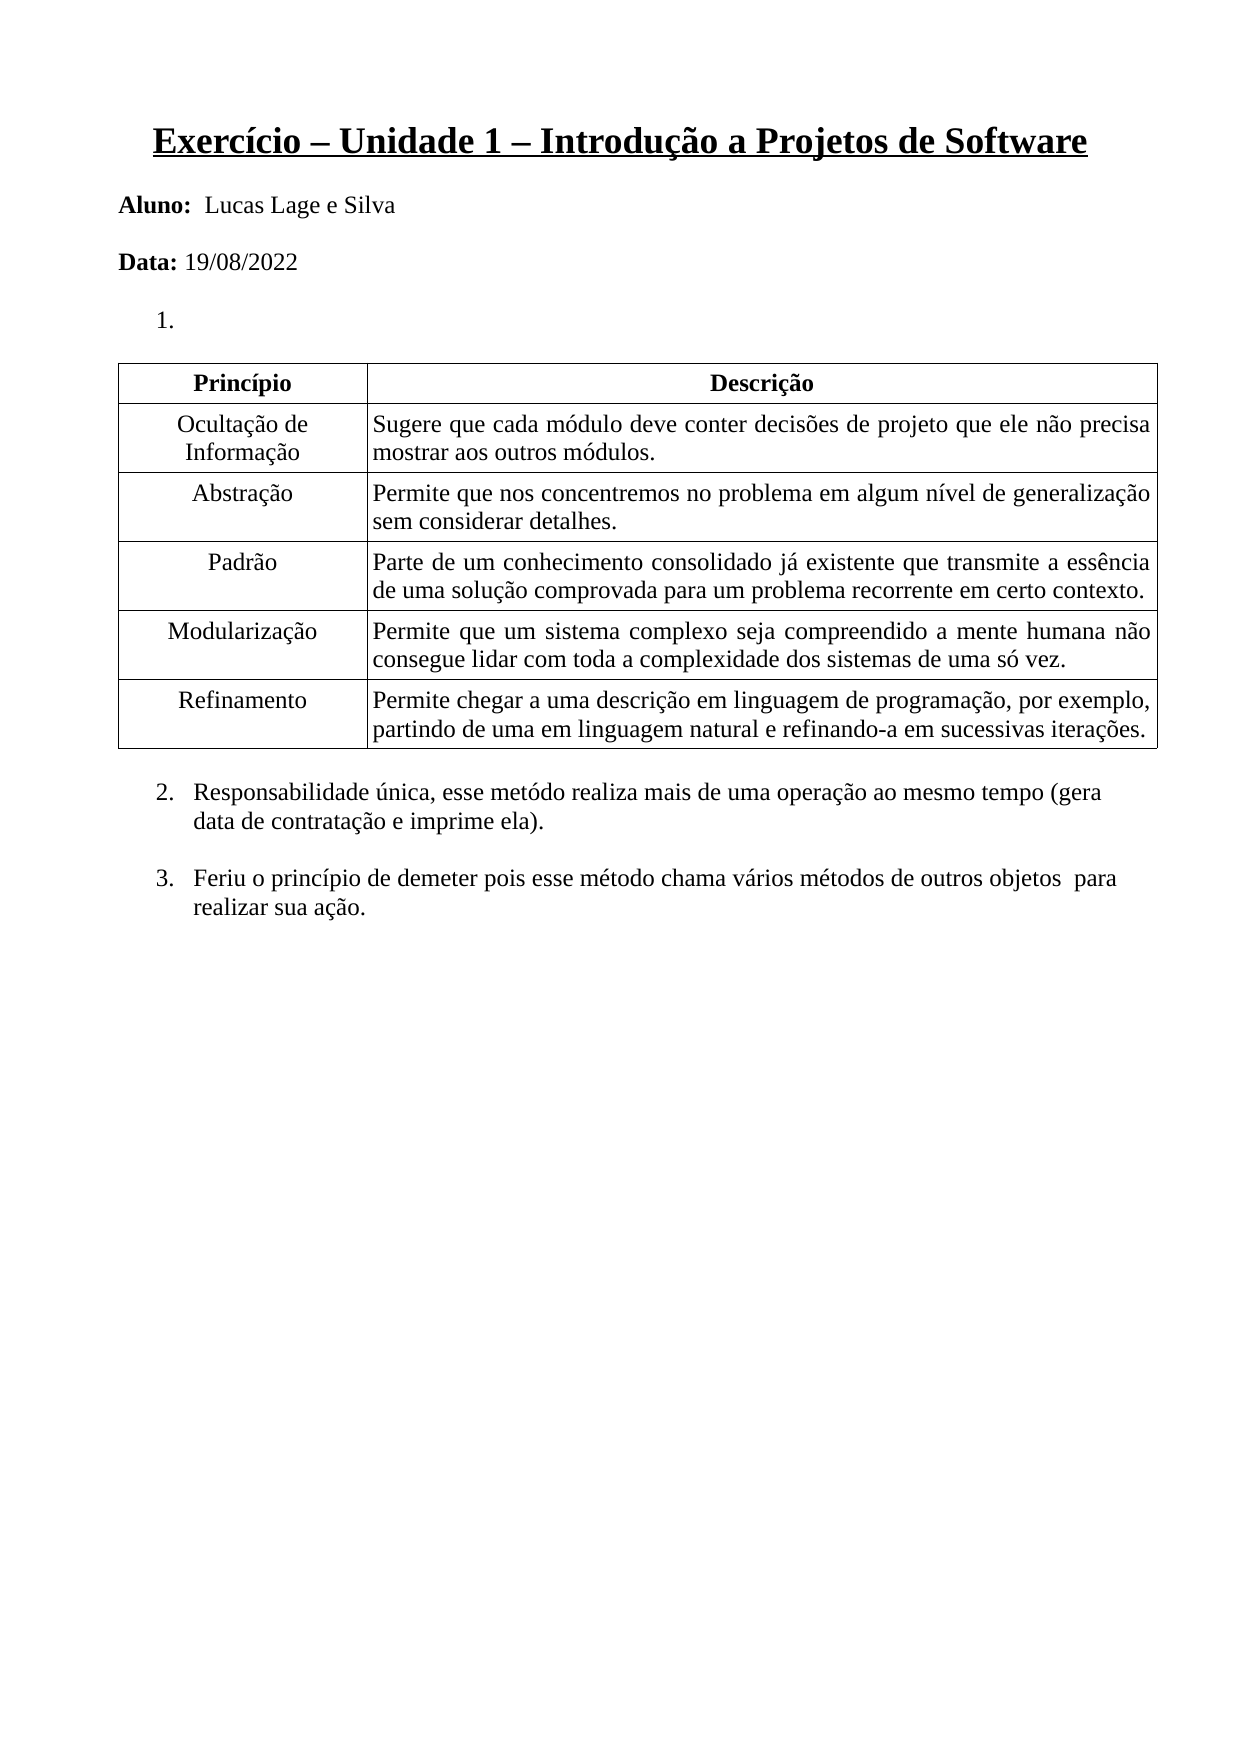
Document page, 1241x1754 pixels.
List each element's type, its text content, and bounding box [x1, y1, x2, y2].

table_cell Sugere que cada módulo deve conter decisões de projeto que ele não precisa mostrar aos outros módulos. [368, 404, 1157, 472]
text Aluno: Lucas Lage e Silva [118, 190, 1122, 219]
table_header Princípio [119, 364, 367, 403]
text Data: 19/08/2022 [118, 247, 1122, 276]
table_cell Permite que nos concentremos no problema em algum nível de generalização sem considerar detalhes. [368, 473, 1157, 541]
list Feriu o princípio de demeter pois esse método chama vários métodos de outros objetos para realizar sua ação. [156, 863, 1122, 921]
table_header Descrição [368, 364, 1157, 403]
table_cell Abstração [119, 473, 367, 541]
table_cell Padrão [119, 542, 367, 610]
table_cell Ocultação de Informação [119, 404, 367, 472]
text Exercício – Unidade 1 – Introdução a Projetos de Software [118, 118, 1122, 161]
table_cell Permite que um sistema complexo seja compreendido a mente humana não consegue lidar com toda a complexidade dos sistemas de uma só vez. [368, 611, 1157, 679]
table_cell Parte de um conhecimento consolidado já existente que transmite a essência de uma solução comprovada para um problema recorrente em certo contexto. [368, 542, 1157, 610]
table_cell Refinamento [119, 680, 367, 748]
table_cell Modularização [119, 611, 367, 679]
table_cell Permite chegar a uma descrição em linguagem de programação, por exemplo, partindo de uma em linguagem natural e refinando-a em sucessivas iterações. [368, 680, 1157, 748]
list Responsabilidade única, esse metódo realiza mais de uma operação ao mesmo tempo (gera data de contratação e imprime ela). [156, 777, 1122, 834]
